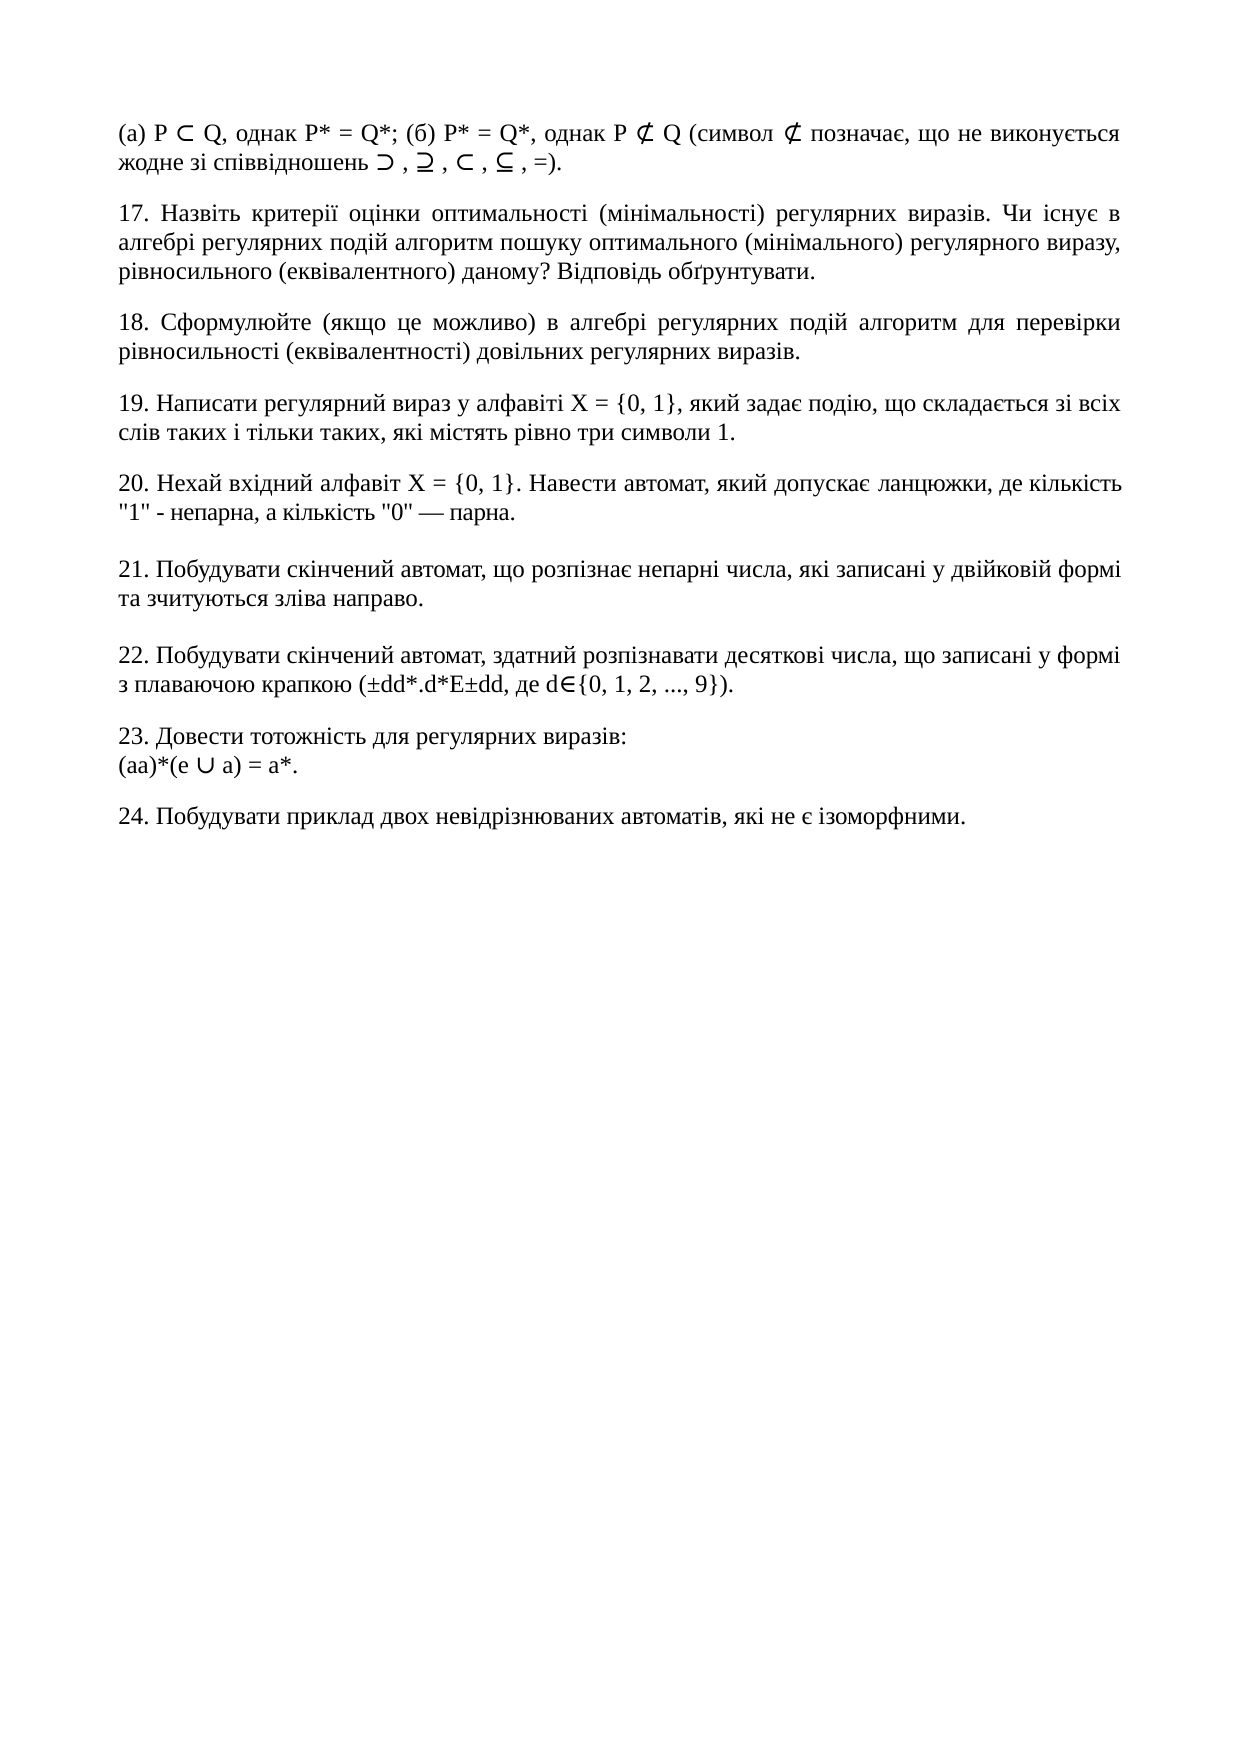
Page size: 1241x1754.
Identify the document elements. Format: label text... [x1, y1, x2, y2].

text 23. Довести тотожність для регулярних виразів: [627, 721, 1122, 750]
text 19. Написати регулярний вираз у алфавіті X = {0, 1}, який задає подію, що складається зі всіх слів таких і тільки таких, які містять рівно три символи 1. [736, 417, 1122, 445]
text (aa)*(e ∪ a) = a*. [298, 750, 1122, 778]
text 21. Побудувати скінчений автомат, що розпізнає непарні числа, які записані у двійковій формі та зчитуються зліва направо. [118, 554, 1122, 612]
text (а) P ⊂ Q, однак P* = Q*; (б) P* = Q*, однак P ⊄ Q (символ ⊄ позначає, що не виконується жодне зі співвідношень ⊃ , ⊇ , ⊂ , ⊆ , =). [563, 147, 1122, 176]
text 24. Побудувати приклад двох невiдрiзнюваних автоматiв, якi не є iзоморфними. [967, 801, 1122, 830]
text 22. Побудувати скінчений автомат, здатний розпізнавати десяткові числа, що записані у формі з плаваючою крапкою (±dd*.d*E±dd, де d∈{0, 1, 2, ..., 9}). [734, 641, 1122, 698]
text 18. Сформулюйте (якщо це можливо) в алгебрі регулярних подій алгоритм для перевірки рівносильності (еквівалентності) довільних регулярних виразів. [801, 336, 1122, 365]
text 20. Нехай вхідний алфавіт X = {0, 1}. Навести автомат, який допускає ланцюжки, де кількість "1" - непарна, а кількість "0" — парна. [118, 468, 1122, 526]
text 17. Назвіть критерії оцінки оптимальності (мінімальності) регулярних виразів. Чи існує в алгебрі регулярних подій алгоритм пошуку оптимального (мінімального) регулярного виразу, рівносильного (еквівалентного) даному? Відповідь обґрунтувати. [816, 256, 1122, 285]
text 23. Довести тотожність для регулярних виразів: [250, 721, 366, 750]
